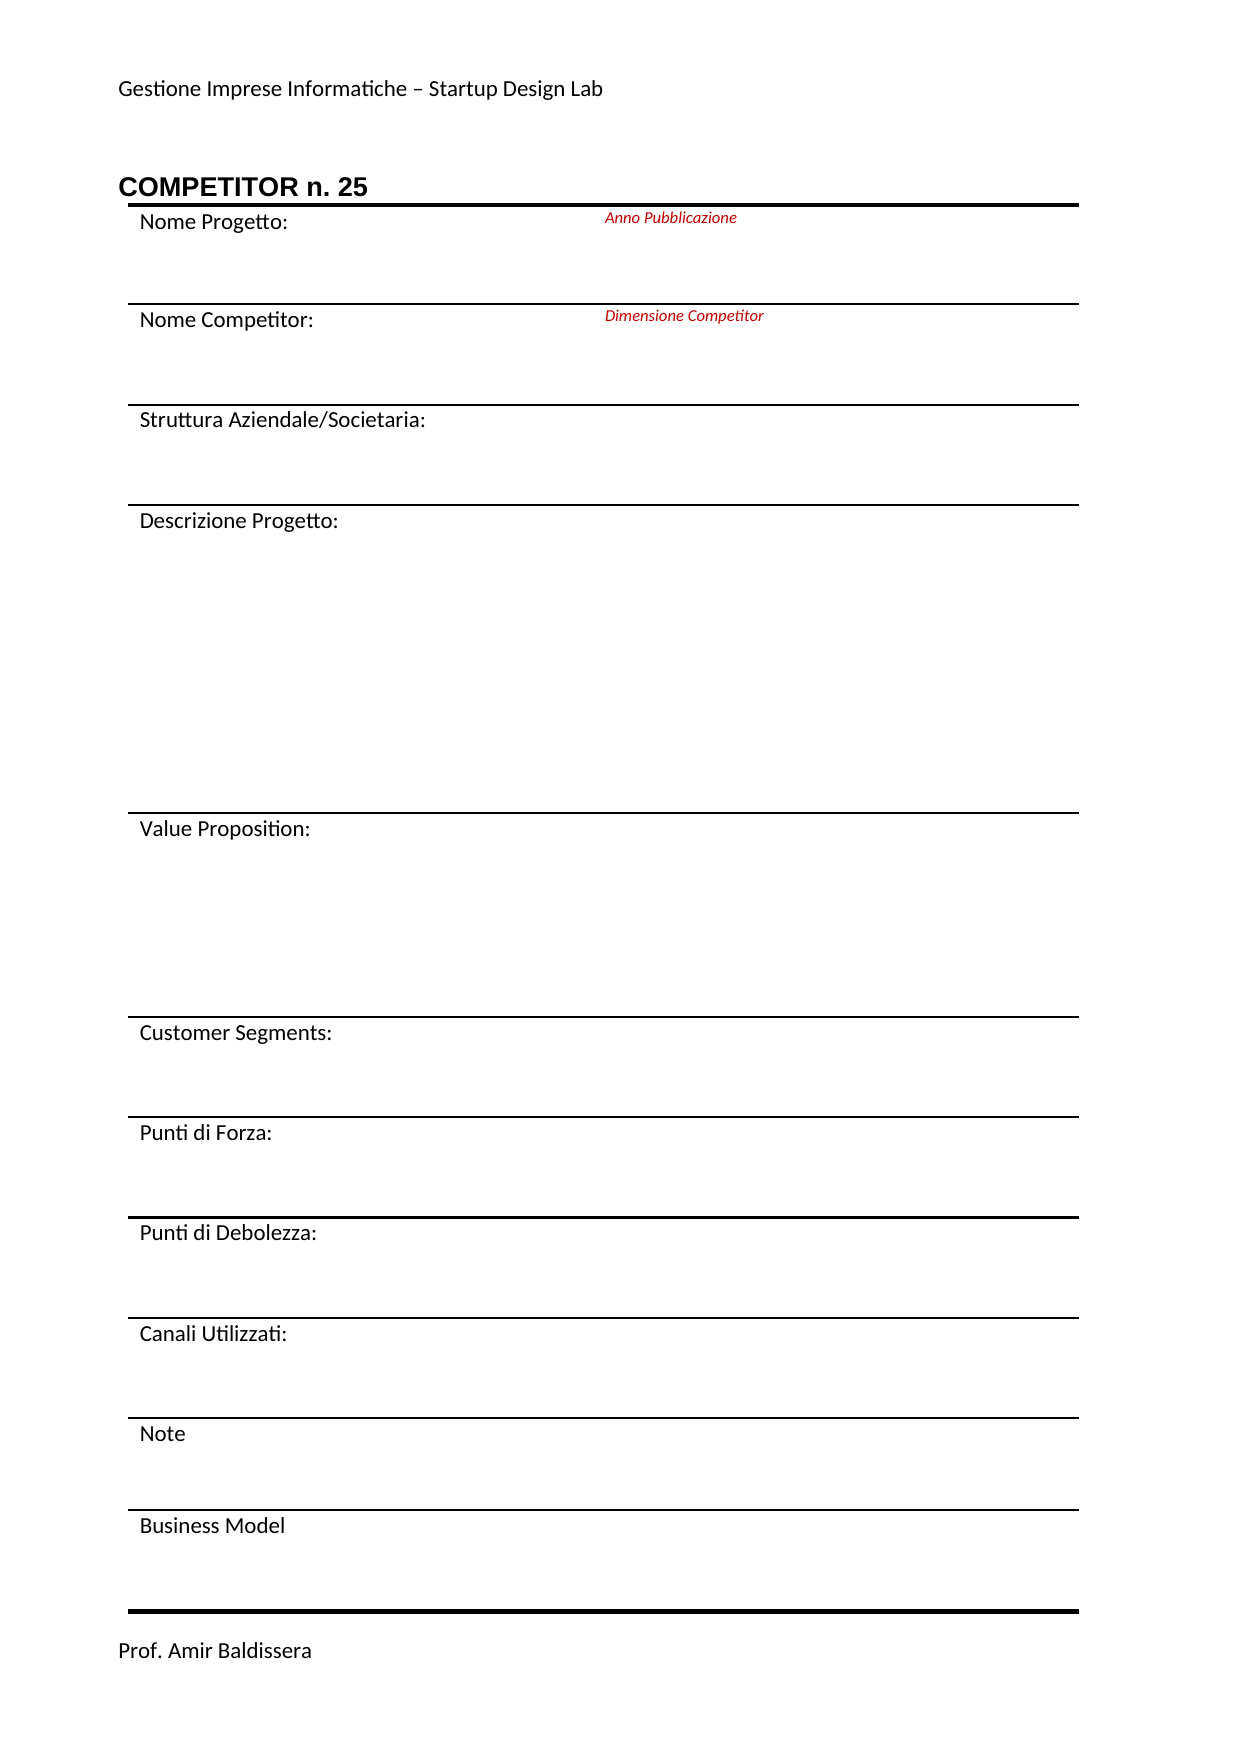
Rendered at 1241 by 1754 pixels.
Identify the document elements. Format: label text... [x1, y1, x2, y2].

table_cell Note [128, 1419, 1078, 1509]
table_cell Value Proposition: [128, 814, 1078, 1016]
table_cell Nome Competitor: [128, 305, 593, 403]
subtitle COMPETITOR n. 25 [118, 171, 1122, 203]
table_cell Descrizione Progetto: [128, 506, 1078, 812]
table_header Anno Pubblicazione [594, 207, 1078, 303]
table_cell Dimensione Competitor [594, 305, 1078, 403]
table_cell Punti di Debolezza: [128, 1219, 1078, 1317]
table_cell Customer Segments: [128, 1018, 1078, 1116]
table_cell Struttura Aziendale/Societaria: [128, 406, 1078, 504]
table_header Nome Progetto: [128, 207, 593, 303]
table_cell Business Model [128, 1511, 1078, 1609]
table_cell Canali Utilizzati: [128, 1319, 1078, 1417]
table_cell Punti di Forza: [128, 1118, 1078, 1216]
